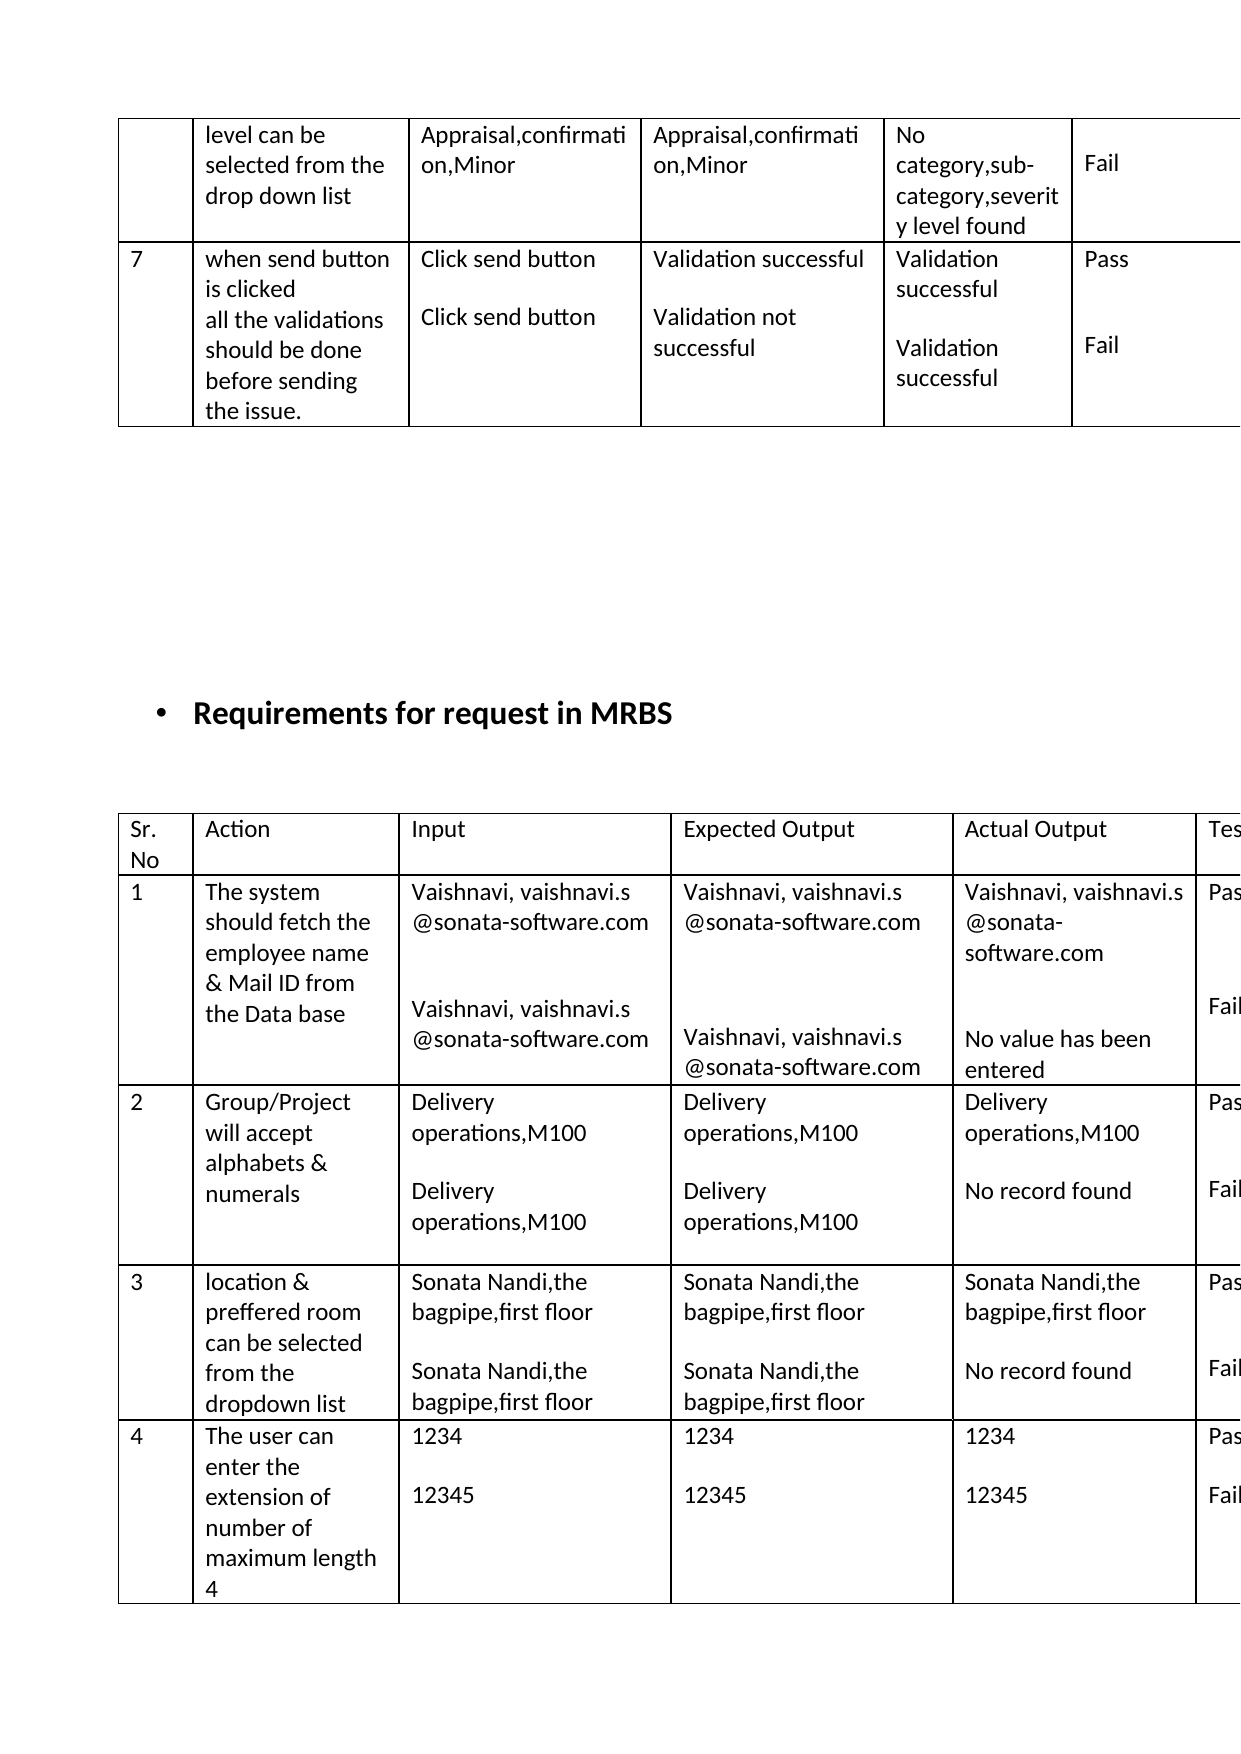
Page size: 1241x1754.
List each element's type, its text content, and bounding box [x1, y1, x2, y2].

table_cell Fail [1073, 119, 1240, 241]
table_cell The user can enter the extension of number of maximum length 4 [194, 1421, 398, 1603]
table_cell Group/Project will accept alphabets & numerals [194, 1086, 398, 1264]
table_cell Vaishnavi, vaishnavi.s @sonata-software.com Vaishnavi, vaishnavi.s @sonata-software.com [672, 876, 952, 1084]
table_cell Appraisal,confirmation,Minor [410, 119, 640, 241]
table_cell Validation successful Validation not successful [642, 243, 883, 426]
table_cell location & preffered room can be selected from the dropdown list [194, 1266, 398, 1419]
table_cell Delivery operations,M100 No record found [954, 1086, 1195, 1264]
table_header Action [194, 814, 398, 874]
table_cell Vaishnavi, vaishnavi.s @sonata-software.com No value has been entered [954, 876, 1195, 1084]
table_cell 1234 12345 [400, 1421, 670, 1603]
table_cell 7 [119, 243, 192, 426]
table_cell Appraisal,confirmation,Minor [642, 119, 883, 241]
table_cell Pass Fail [1197, 1421, 1240, 1603]
table_cell when send button is clicked all the validations should be done before sending the issue. [194, 243, 408, 426]
table_cell 1234 12345 [954, 1421, 1195, 1603]
table_cell Vaishnavi, vaishnavi.s @sonata-software.com Vaishnavi, vaishnavi.s @sonata-software.com [400, 876, 670, 1084]
table_cell [119, 119, 192, 241]
table_header Sr. No [119, 814, 192, 874]
table_cell No category,sub-category,severity level found [885, 119, 1071, 241]
table_header Actual Output [954, 814, 1195, 874]
table_cell Click send button Click send button [410, 243, 640, 426]
table_cell The system should fetch the employee name & Mail ID from the Data base [194, 876, 398, 1084]
table_cell Pass Fail [1197, 1266, 1240, 1419]
table_cell Validation successful Validation successful [885, 243, 1071, 426]
table_cell Pass Fail [1073, 243, 1240, 426]
table_cell 1234 12345 [672, 1421, 952, 1603]
table_header Input [400, 814, 670, 874]
table_cell level can be selected from the drop down list [194, 119, 408, 241]
table_cell 4 [119, 1421, 192, 1603]
table_cell Pass Fail [1197, 1086, 1240, 1264]
table_cell 1 [119, 876, 192, 1084]
table_cell 2 [119, 1086, 192, 1264]
table_header Test Result [1197, 814, 1240, 874]
table_cell Sonata Nandi,the bagpipe,first floor Sonata Nandi,the bagpipe,first floor [672, 1266, 952, 1419]
list Requirements for request in MRBS [156, 692, 1122, 732]
table_cell Delivery operations,M100 Delivery operations,M100 [400, 1086, 670, 1264]
table_cell Sonata Nandi,the bagpipe,first floor No record found [954, 1266, 1195, 1419]
table_cell 3 [119, 1266, 192, 1419]
table_cell Pass Fail [1197, 876, 1240, 1084]
table_header Expected Output [672, 814, 952, 874]
table_cell Sonata Nandi,the bagpipe,first floor Sonata Nandi,the bagpipe,first floor [400, 1266, 670, 1419]
table_cell Delivery operations,M100 Delivery operations,M100 [672, 1086, 952, 1264]
